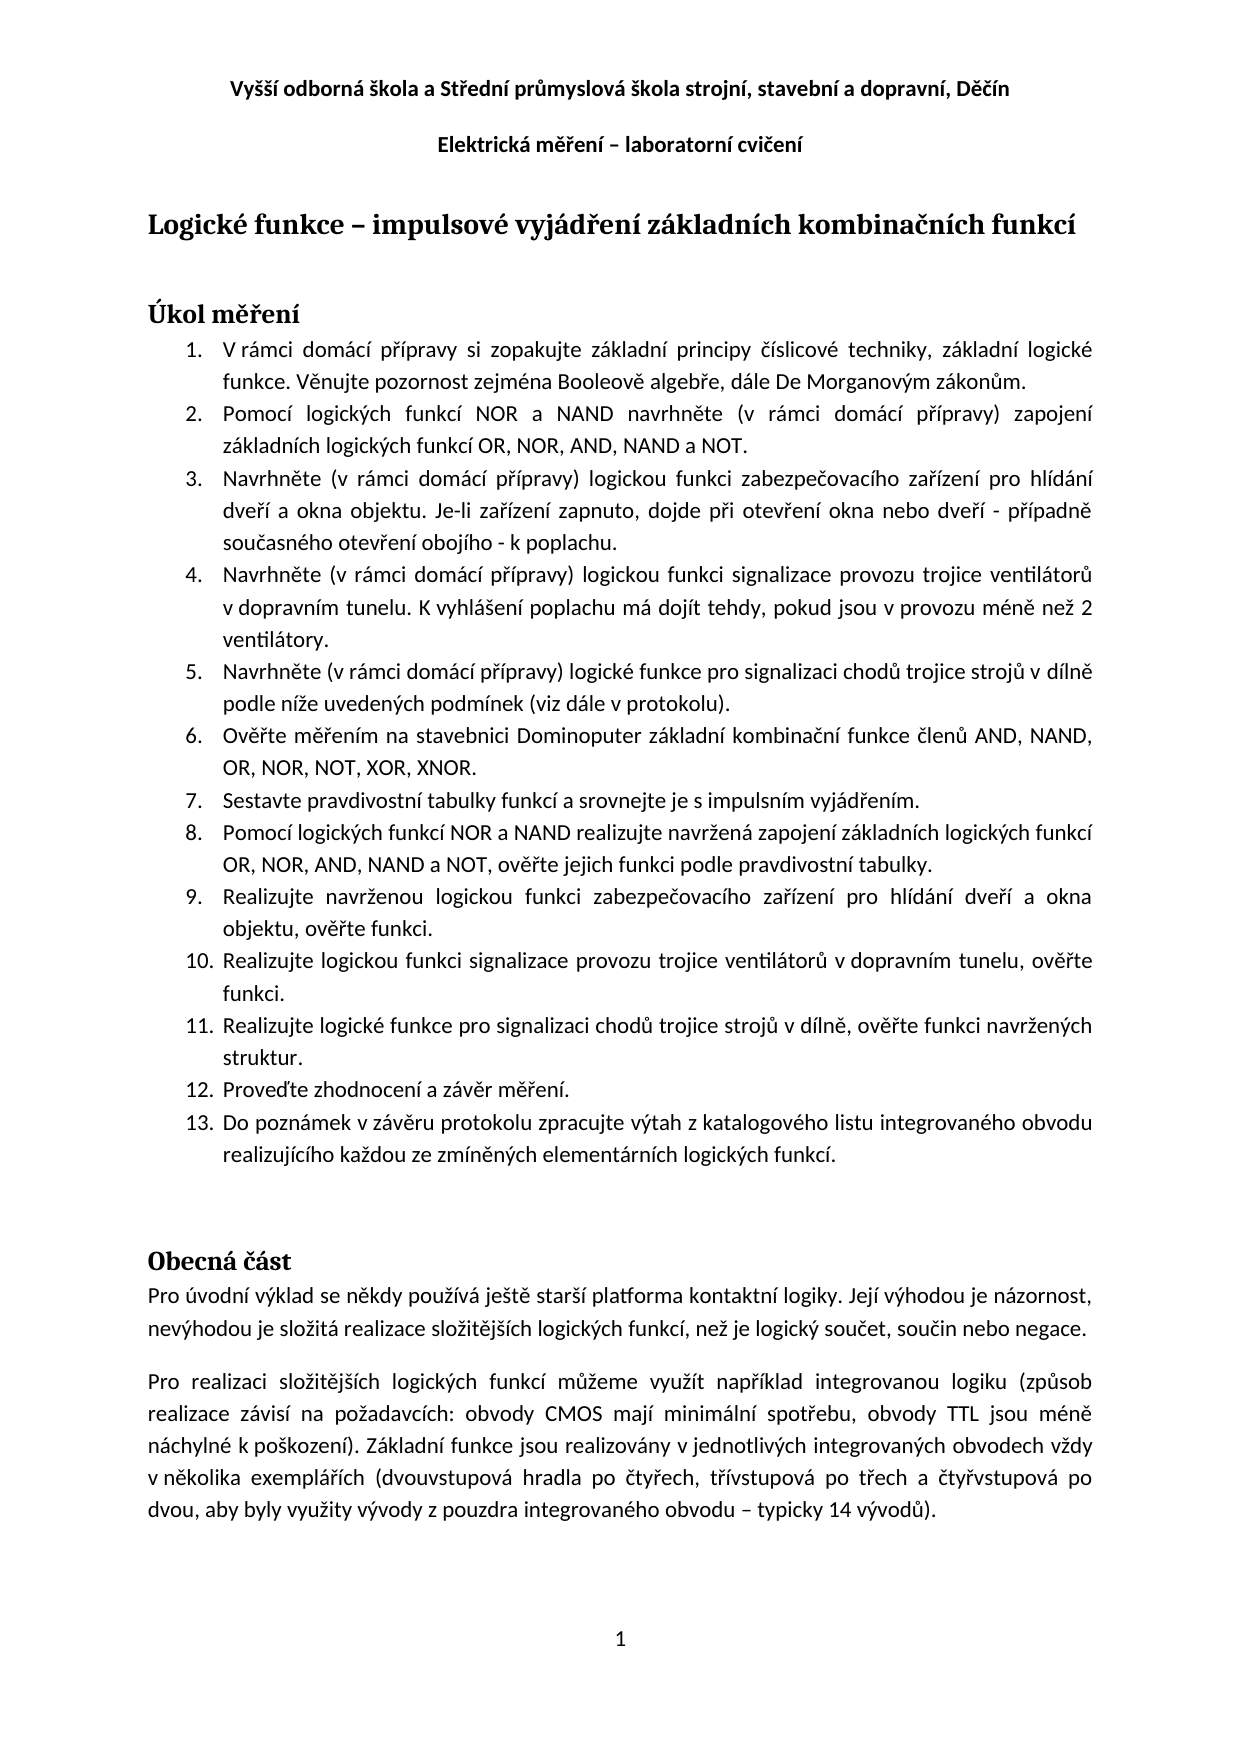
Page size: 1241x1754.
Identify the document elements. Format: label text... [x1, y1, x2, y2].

subtitle Úkol měření [148, 299, 1093, 331]
list Navrhněte (v rámci domácí přípravy) logické funkce pro signalizaci chodů trojice strojů v dílně podle níže uvedených podmínek (viz dále v protokolu). [185, 657, 1093, 717]
list Realizujte logické funkce pro signalizaci chodů trojice strojů v dílně, ověřte funkci navržených struktur. [185, 1011, 1093, 1071]
list Realizujte logickou funkci signalizace provozu trojice ventilátorů v dopravním tunelu, ověřte funkci. [185, 947, 1093, 1007]
list Ověřte měřením na stavebnici Dominoputer základní kombinační funkce členů AND, NAND, OR, NOR, NOT, XOR, XNOR. [185, 721, 1093, 782]
list Realizujte navrženou logickou funkci zabezpečovacího zařízení pro hlídání dveří a okna objektu, ověřte funkci. [185, 882, 1093, 942]
text Pro úvodní výklad se někdy používá ještě starší platforma kontaktní logiky. Její výhodou je názornost, nevýhodou je složitá realizace složitějších logických funkcí, než je logický součet, součin nebo negace. [148, 1282, 1093, 1342]
list Proveďte zhodnocení a závěr měření. [185, 1075, 1093, 1103]
list Navrhněte (v rámci domácí přípravy) logickou funkci zabezpečovacího zařízení pro hlídání dveří a okna objektu. Je-li zařízení zapnuto, dojde při otevření okna nebo dveří - případně současného otevření obojího - k poplachu. [185, 464, 1093, 556]
list Do poznámek v závěru protokolu zpracujte výtah z katalogového listu integrovaného obvodu realizujícího každou ze zmíněných elementárních logických funkcí. [185, 1108, 1093, 1168]
subtitle Logické funkce – impulsové vyjádření základních kombinačních funkcí [148, 208, 1093, 241]
list Pomocí logických funkcí NOR a NAND navrhněte (v rámci domácí přípravy) zapojení základních logických funkcí OR, NOR, AND, NAND a NOT. [185, 399, 1093, 460]
list Sestavte pravdivostní tabulky funkcí a srovnejte je s impulsním vyjádřením. [185, 786, 1093, 814]
text Pro realizaci složitějších logických funkcí můžeme využít například integrovanou logiku (způsob realizace závisí na požadavcích: obvody CMOS mají minimální spotřebu, obvody TTL jsou méně náchylné k poškození). Základní funkce jsou realizovány v jednotlivých integrovaných obvodech vždy v několika exemplářích (dvouvstupová hradla po čtyřech, třívstupová po třech a čtyřvstupová po dvou, aby byly využity vývody z pouzdra integrovaného obvodu – typicky 14 vývodů). [148, 1367, 1093, 1523]
list V rámci domácí přípravy si zopakujte základní principy číslicové techniky, základní logické funkce. Věnujte pozornost zejména Booleově algebře, dále De Morganovým zákonům. [185, 335, 1093, 395]
subtitle Obecná část [148, 1246, 1093, 1277]
list Pomocí logických funkcí NOR a NAND realizujte navržená zapojení základních logických funkcí OR, NOR, AND, NAND a NOT, ověřte jejich funkci podle pravdivostní tabulky. [185, 818, 1093, 878]
list Navrhněte (v rámci domácí přípravy) logickou funkci signalizace provozu trojice ventilátorů v dopravním tunelu. K vyhlášení poplachu má dojít tehdy, pokud jsou v provozu méně než 2 ventilátory. [185, 560, 1093, 653]
